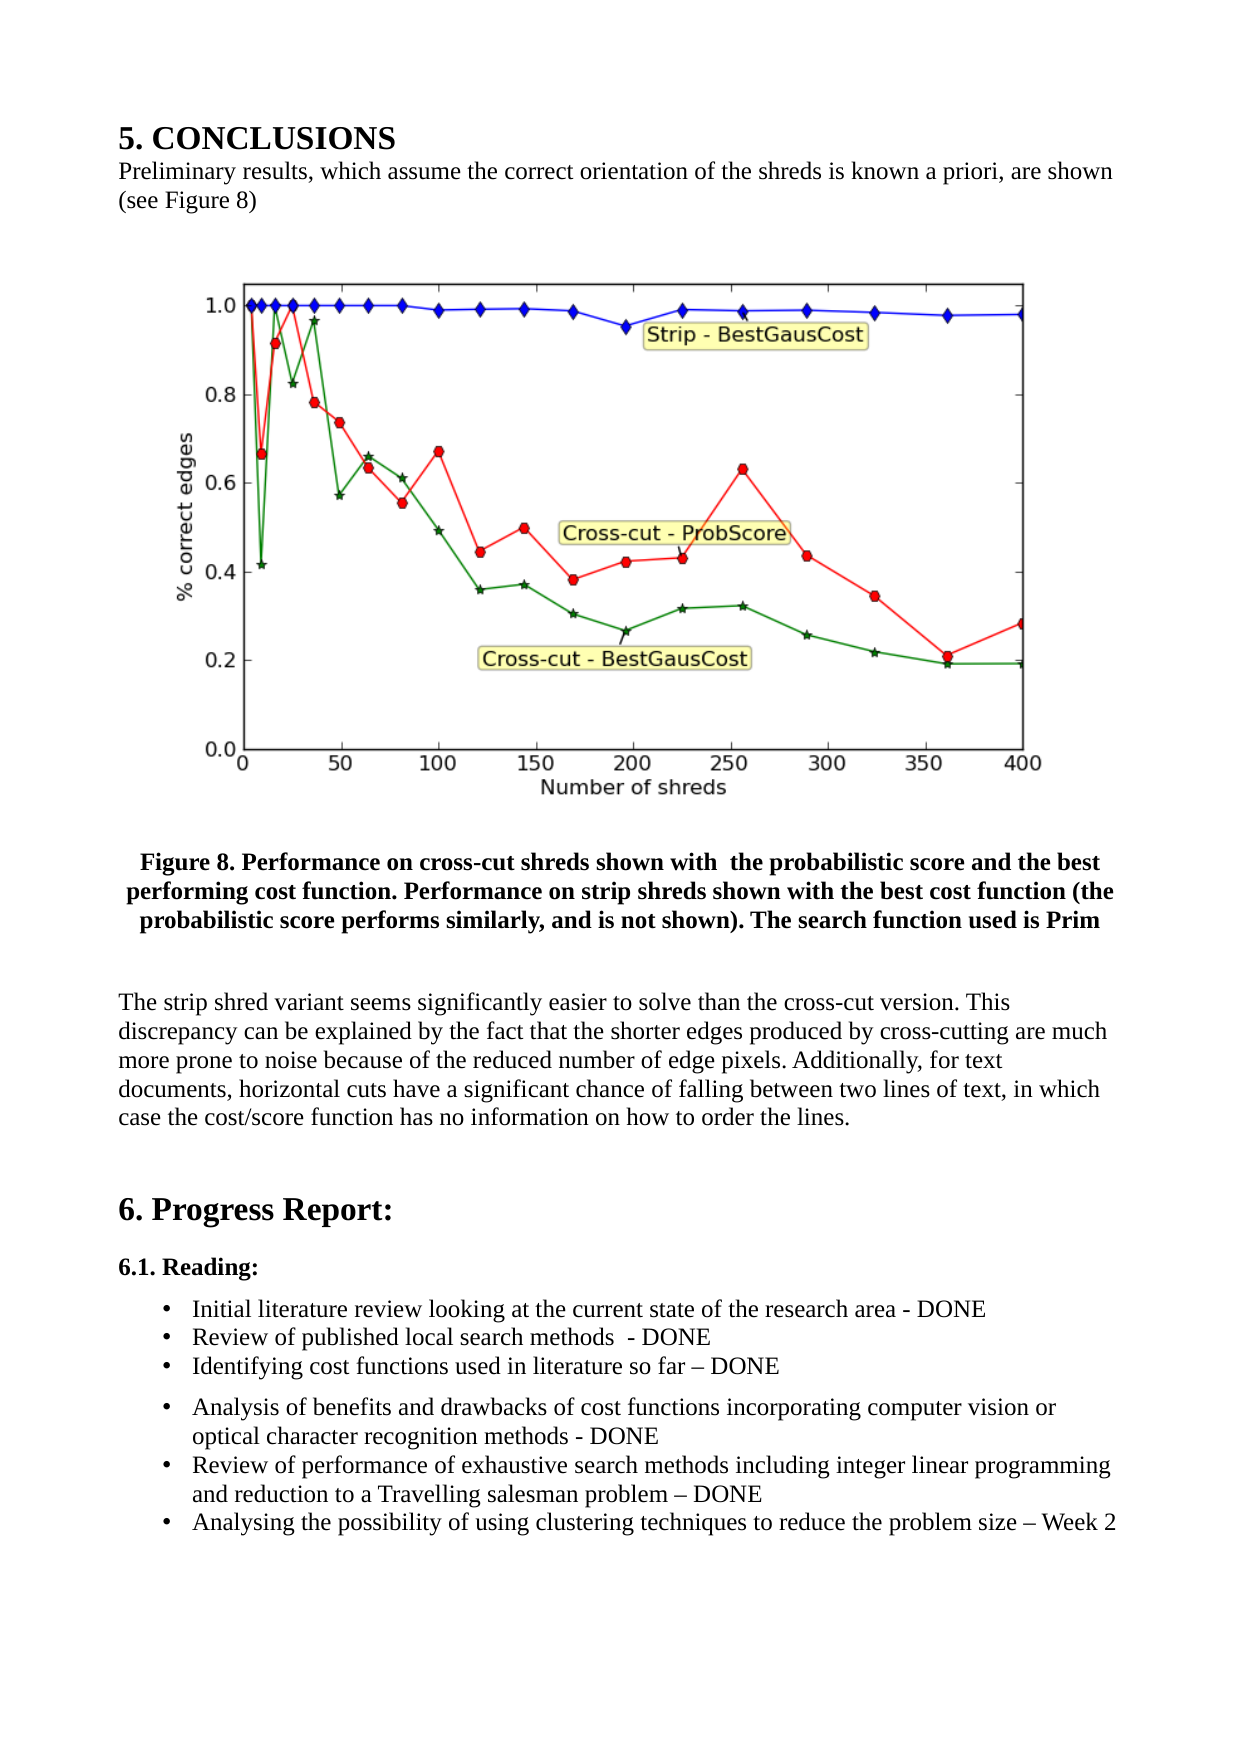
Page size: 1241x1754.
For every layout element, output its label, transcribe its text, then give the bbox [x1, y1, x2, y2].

list Review of performance of exhaustive search methods including integer linear programming and reduction to a Travelling salesman problem – DONE [162, 1450, 1122, 1507]
list Analysis of benefits and drawbacks of cost functions incorporating computer vision or optical character recognition methods - DONE [162, 1392, 1122, 1450]
picture [118, 226, 1123, 807]
text Figure 8. Performance on cross-cut shreds shown with the probabilistic score and the best performing cost function. Performance on strip shreds shown with the best cost function (the probabilistic score performs similarly, and is not shown). The search function used is Prim [118, 847, 1122, 934]
list Analysing the possibility of using clustering techniques to reduce the problem size – Week 2 [162, 1507, 1122, 1536]
list Identifying cost functions used in literature so far – DONE [162, 1351, 1122, 1380]
subtitle 6.1. Reading: [118, 1252, 1122, 1281]
text Preliminary results, which assume the correct orientation of the shreds is known a priori, are shown (see Figure 8) [118, 156, 1122, 214]
subtitle 5. CONCLUSIONS [118, 118, 1122, 156]
list Review of published local search methods - DONE [162, 1322, 1122, 1351]
list Initial literature review looking at the current state of the research area - DONE [162, 1294, 1122, 1322]
text The strip shred variant seems significantly easier to solve than the cross-cut version. This discrepancy can be explained by the fact that the shorter edges produced by cross-cutting are much more prone to noise because of the reduced number of edge pixels. Additionally, for text documents, horizontal cuts have a significant chance of falling between two lines of text, in which case the cost/score function has no information on how to order the lines. [118, 987, 1122, 1131]
subtitle 6. Progress Report: [118, 1189, 1122, 1227]
